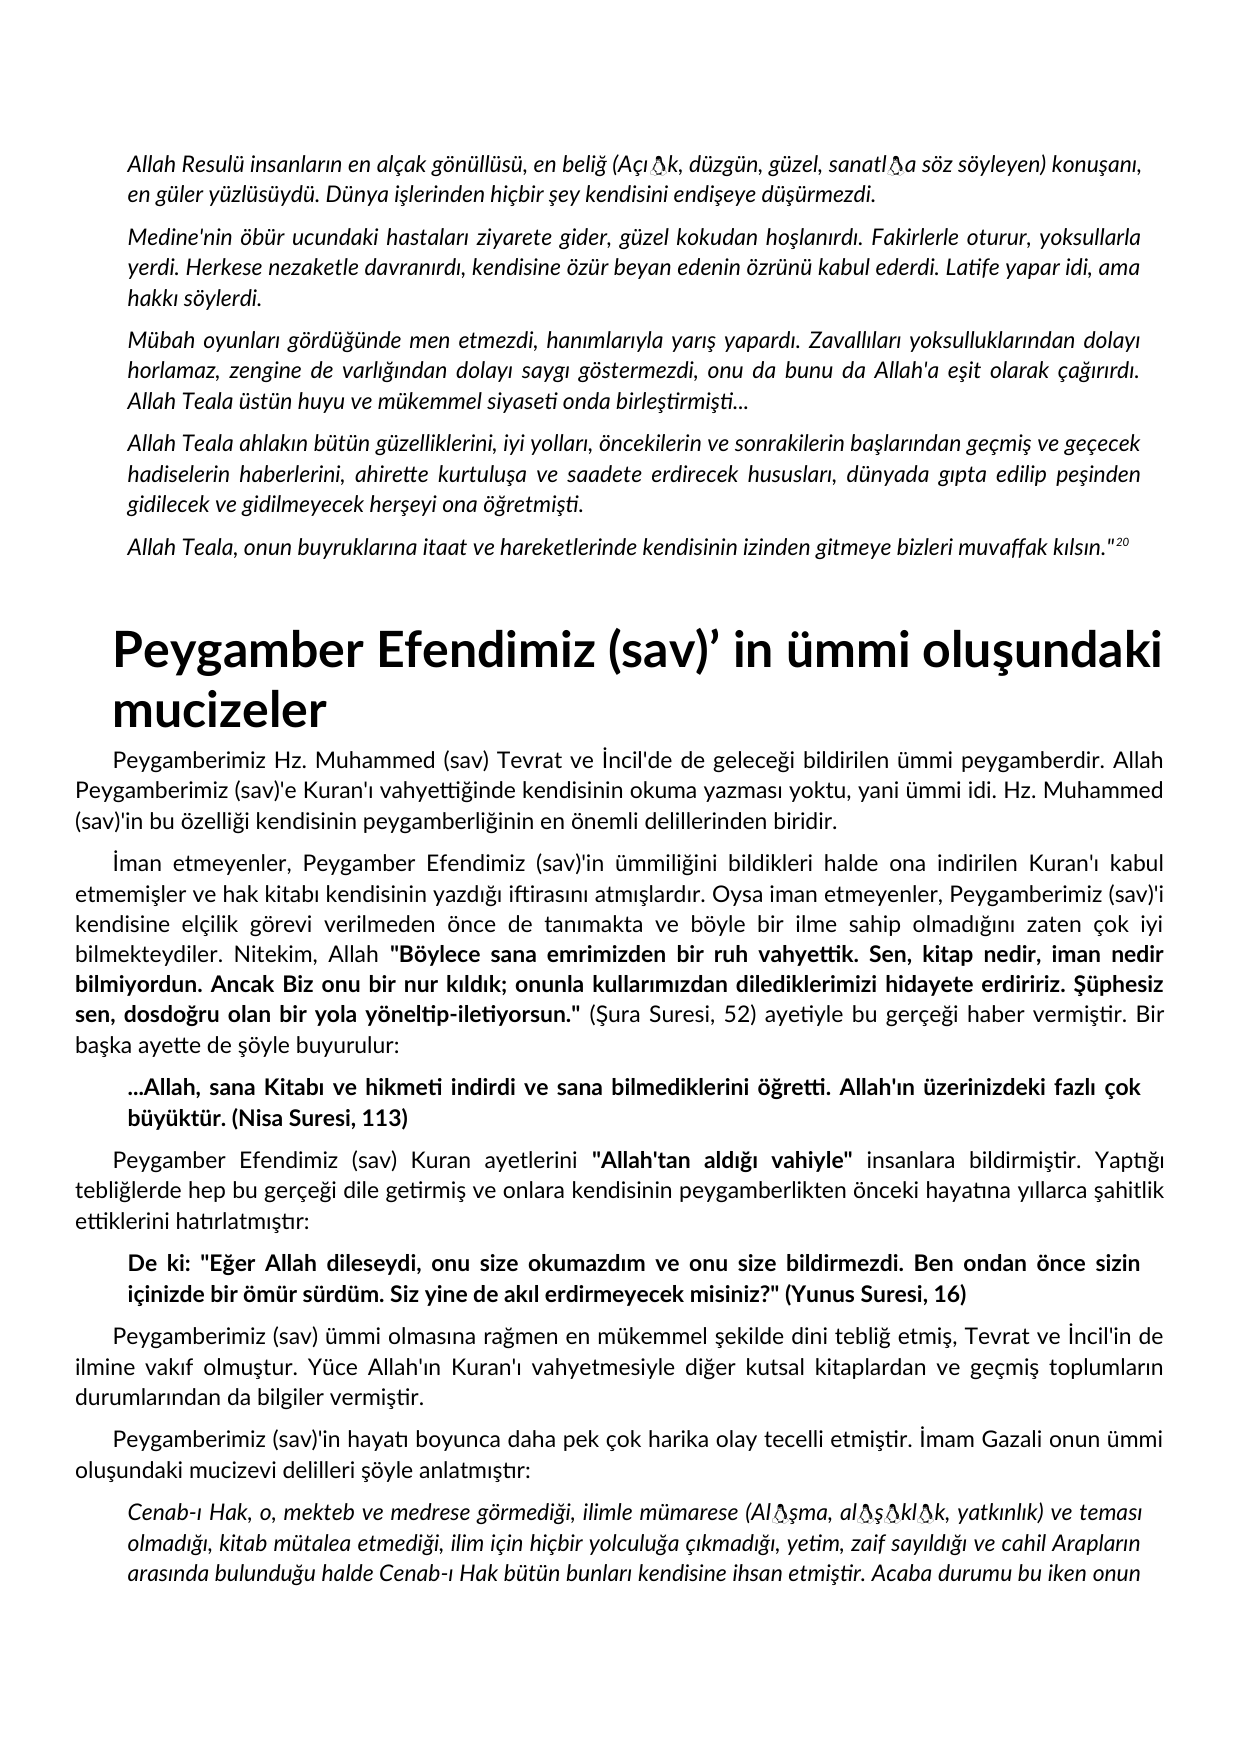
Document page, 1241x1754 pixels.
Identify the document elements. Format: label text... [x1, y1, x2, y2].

subtitle Peygamber Efendimiz (sav)’ in ümmi oluşundaki mucizeler [112, 618, 1165, 738]
text İman etmeyenler, Peygamber Efendimiz (sav)'in ümmiliğini bildikleri halde ona indirilen Kuran'ı kabul etmemişler ve hak kitabı kendisinin yazdığı iftirasını atmışlardır. Oysa iman etmeyenler, Peygamberimiz (sav)'i kendisine elçilik görevi verilmeden önce de tanımakta ve böyle bir ilme sahip olmadığını zaten çok iyi bilmekteydiler. Nitekim, Allah "Böylece sana emrimizden bir ruh vahyettik. Sen, kitap nedir, iman nedir bilmiyordun. Ancak Biz onu bir nur kıldık; onunla kullarımızdan dilediklerimizi hidayete erdiririz. Şüphesiz sen, dosdoğru olan bir yola yöneltip-iletiyorsun." (Şura Suresi, 52) ayetiyle bu gerçeği haber vermiştir. Bir başka ayette de şöyle buyurulur: [75, 849, 1165, 1058]
text Mübah oyunları gördüğünde men etmezdi, hanımlarıyla yarış yapardı. Zavallıları yoksulluklarından dolayı horlamaz, zengine de varlığından dolayı saygı göstermezdi, onu da bunu da Allah'a eşit olarak çağırırdı. Allah Teala üstün huyu ve mükemmel siyaseti onda birleştirmişti... [127, 326, 1143, 414]
text De ki: "Eğer Allah dileseydi, onu size okumazdım ve onu size bildirmezdi. Ben ondan önce sizin içinizde bir ömür sürdüm. Siz yine de akıl erdirmeyecek misiniz?" (Yunus Suresi, 16) [127, 1249, 1143, 1307]
text ...Allah, sana Kitabı ve hikmeti indirdi ve sana bilmediklerini öğretti. Allah'ın üzerinizdeki fazlı çok büyüktür. (Nisa Suresi, 113) [127, 1073, 1143, 1131]
text Allah Resulü insanların en alçak gönüllüsü, en beliğ (Açık, düzgün, güzel, sanatla söz söyleyen) konuşanı, en güler yüzlüsüydü. Dünya işlerinden hiçbir şey kendisini endişeye düşürmezdi. [127, 150, 1143, 208]
text Peygamber Efendimiz (sav) Kuran ayetlerini "Allah'tan aldığı vahiyle" insanlara bildirmiştir. Yaptığı tebliğlerde hep bu gerçeği dile getirmiş ve onlara kendisinin peygamberlikten önceki hayatına yıllarca şahitlik ettiklerini hatırlatmıştır: [75, 1146, 1165, 1234]
text Allah Teala ahlakın bütün güzelliklerini, iyi yolları, öncekilerin ve sonrakilerin başlarından geçmiş ve geçecek hadiselerin haberlerini, ahirette kurtuluşa ve saadete erdirecek hususları, dünyada gıpta edilip peşinden gidilecek ve gidilmeyecek herşeyi ona öğretmişti. [127, 429, 1143, 517]
text Peygamberimiz (sav)'in hayatı boyunca daha pek çok harika olay tecelli etmiştir. İmam Gazali onun ümmi oluşundaki mucizevi delilleri şöyle anlatmıştır: [75, 1425, 1165, 1483]
text Medine'nin öbür ucundaki hastaları ziyarete gider, güzel kokudan hoşlanırdı. Fakirlerle oturur, yoksullarla yerdi. Herkese nezaketle davranırdı, kendisine özür beyan edenin özrünü kabul ederdi. Latife yapar idi, ama hakkı söylerdi. [127, 223, 1143, 311]
text Peygamberimiz (sav) ümmi olmasına rağmen en mükemmel şekilde dini tebliğ etmiş, Tevrat ve İncil'in de ilmine vakıf olmuştur. Yüce Allah'ın Kuran'ı vahyetmesiyle diğer kutsal kitaplardan ve geçmiş toplumların durumlarından da bilgiler vermiştir. [75, 1322, 1165, 1410]
text Allah Teala, onun buyruklarına itaat ve hareketlerinde kendisinin izinden gitmeye bizleri muvaffak kılsın."20 [127, 532, 1143, 560]
text Cenab-ı Hak, o, mekteb ve medrese görmediği, ilimle mümarese (Alşma, alşklk, yatkınlık) ve teması olmadığı, kitab mütalea etmediği, ilim için hiçbir yolculuğa çıkmadığı, yetim, zaif sayıldığı ve cahil Arapların arasında bulunduğu halde Cenab-ı Hak bütün bunları kendisine ihsan etmiştir. Acaba durumu bu iken onun [127, 1498, 1143, 1586]
text Peygamberimiz Hz. Muhammed (sav) Tevrat ve İncil'de de geleceği bildirilen ümmi peygamberdir. Allah Peygamberimiz (sav)'e Kuran'ı vahyettiğinde kendisinin okuma yazması yoktu, yani ümmi idi. Hz. Muhammed (sav)'in bu özelliği kendisinin peygamberliğinin en önemli delillerinden biridir. [75, 746, 1165, 834]
